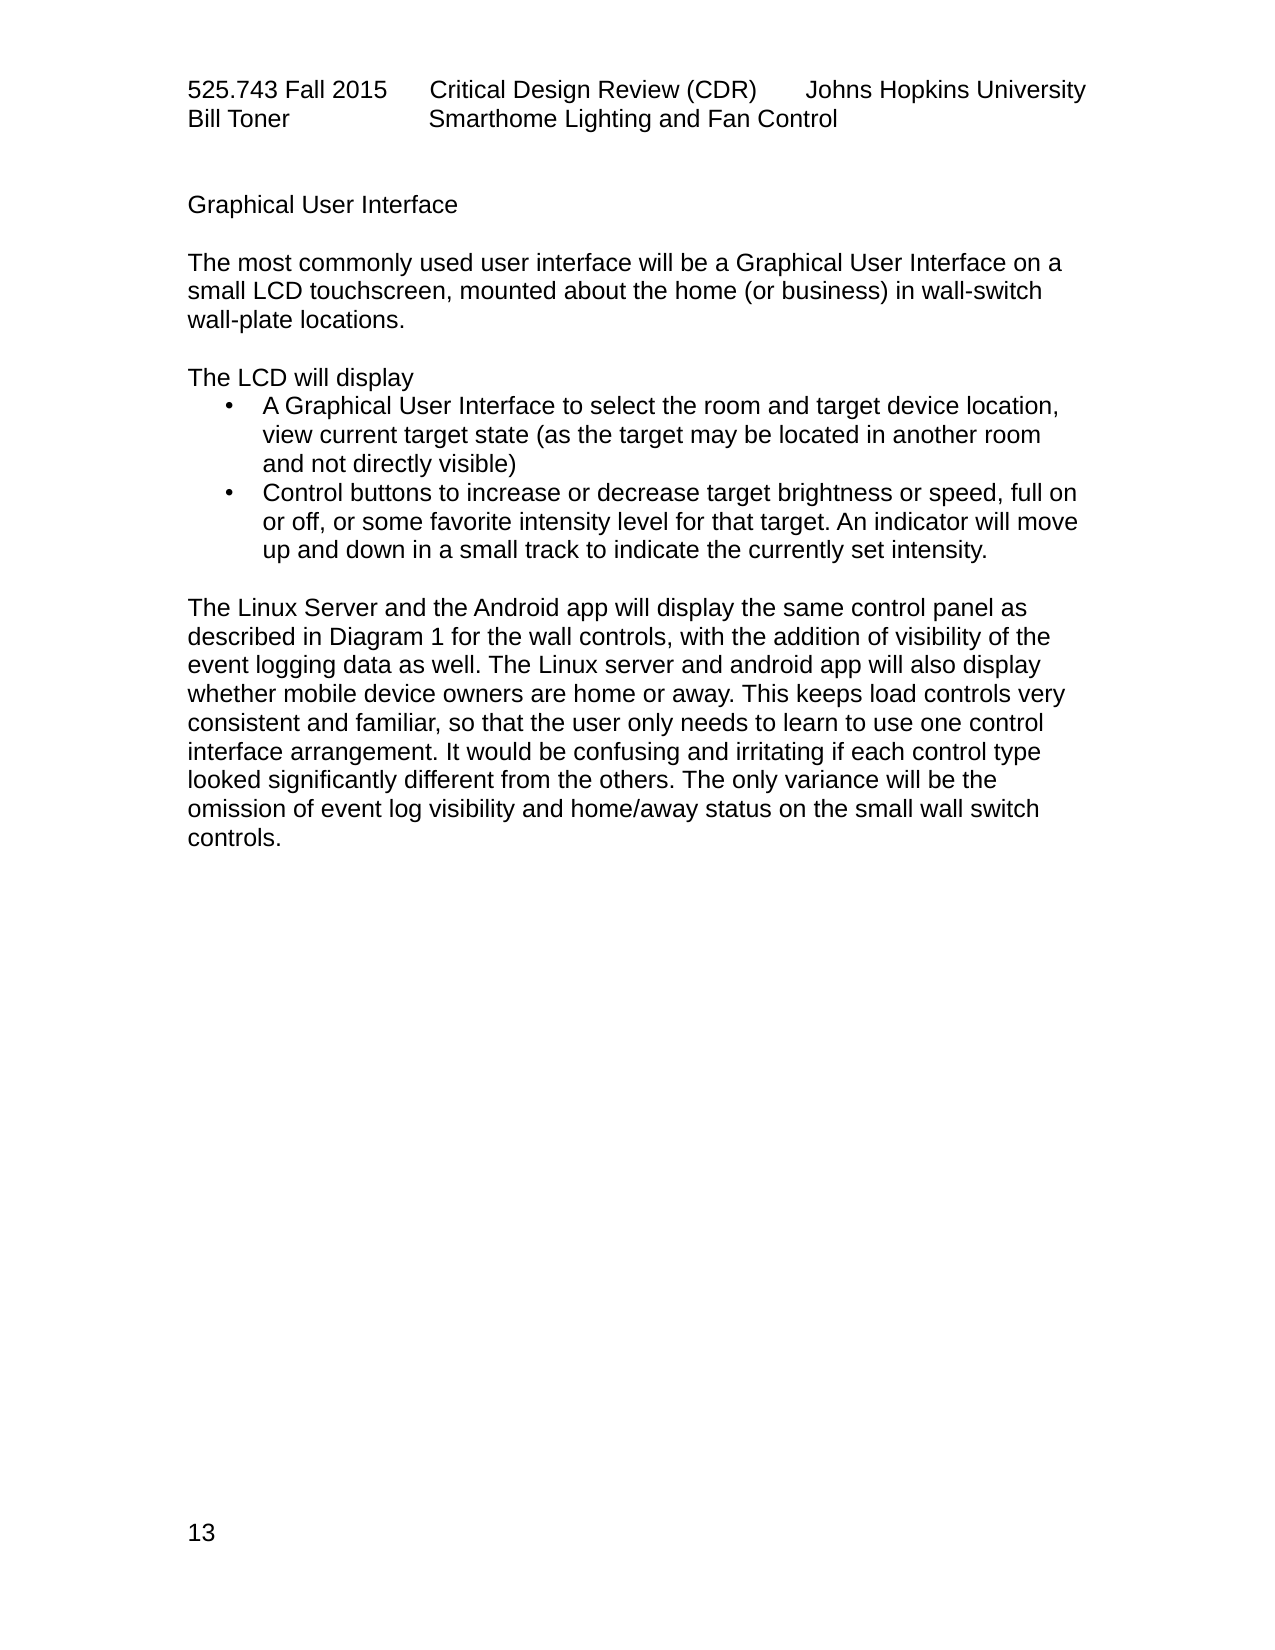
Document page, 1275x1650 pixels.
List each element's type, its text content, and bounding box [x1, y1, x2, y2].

text Graphical User Interface [187, 190, 1087, 219]
list Control buttons to increase or decrease target brightness or speed, full on or off, or some favorite intensity level for that target. An indicator will move up and down in a small track to indicate the currently set intensity. [225, 478, 1087, 564]
text The most commonly used user interface will be a Graphical User Interface on a small LCD touchscreen, mounted about the home (or business) in wall-switch wall-plate locations. [187, 247, 1087, 334]
text The LCD will display [187, 362, 1087, 391]
list A Graphical User Interface to select the room and target device location, view current target state (as the target may be located in another room and not directly visible) [225, 391, 1087, 478]
text The Linux Server and the Android app will display the same control panel as described in Diagram 1 for the wall controls, with the addition of visibility of the event logging data as well. The Linux server and android app will also display whether mobile device owners are home or away. This keeps load controls very consistent and familiar, so that the user only needs to learn to use one control interface arrangement. It would be confusing and irritating if each control type looked significantly different from the others. The only variance will be the omission of event log visibility and home/away status on the small wall switch controls. [187, 593, 1087, 851]
